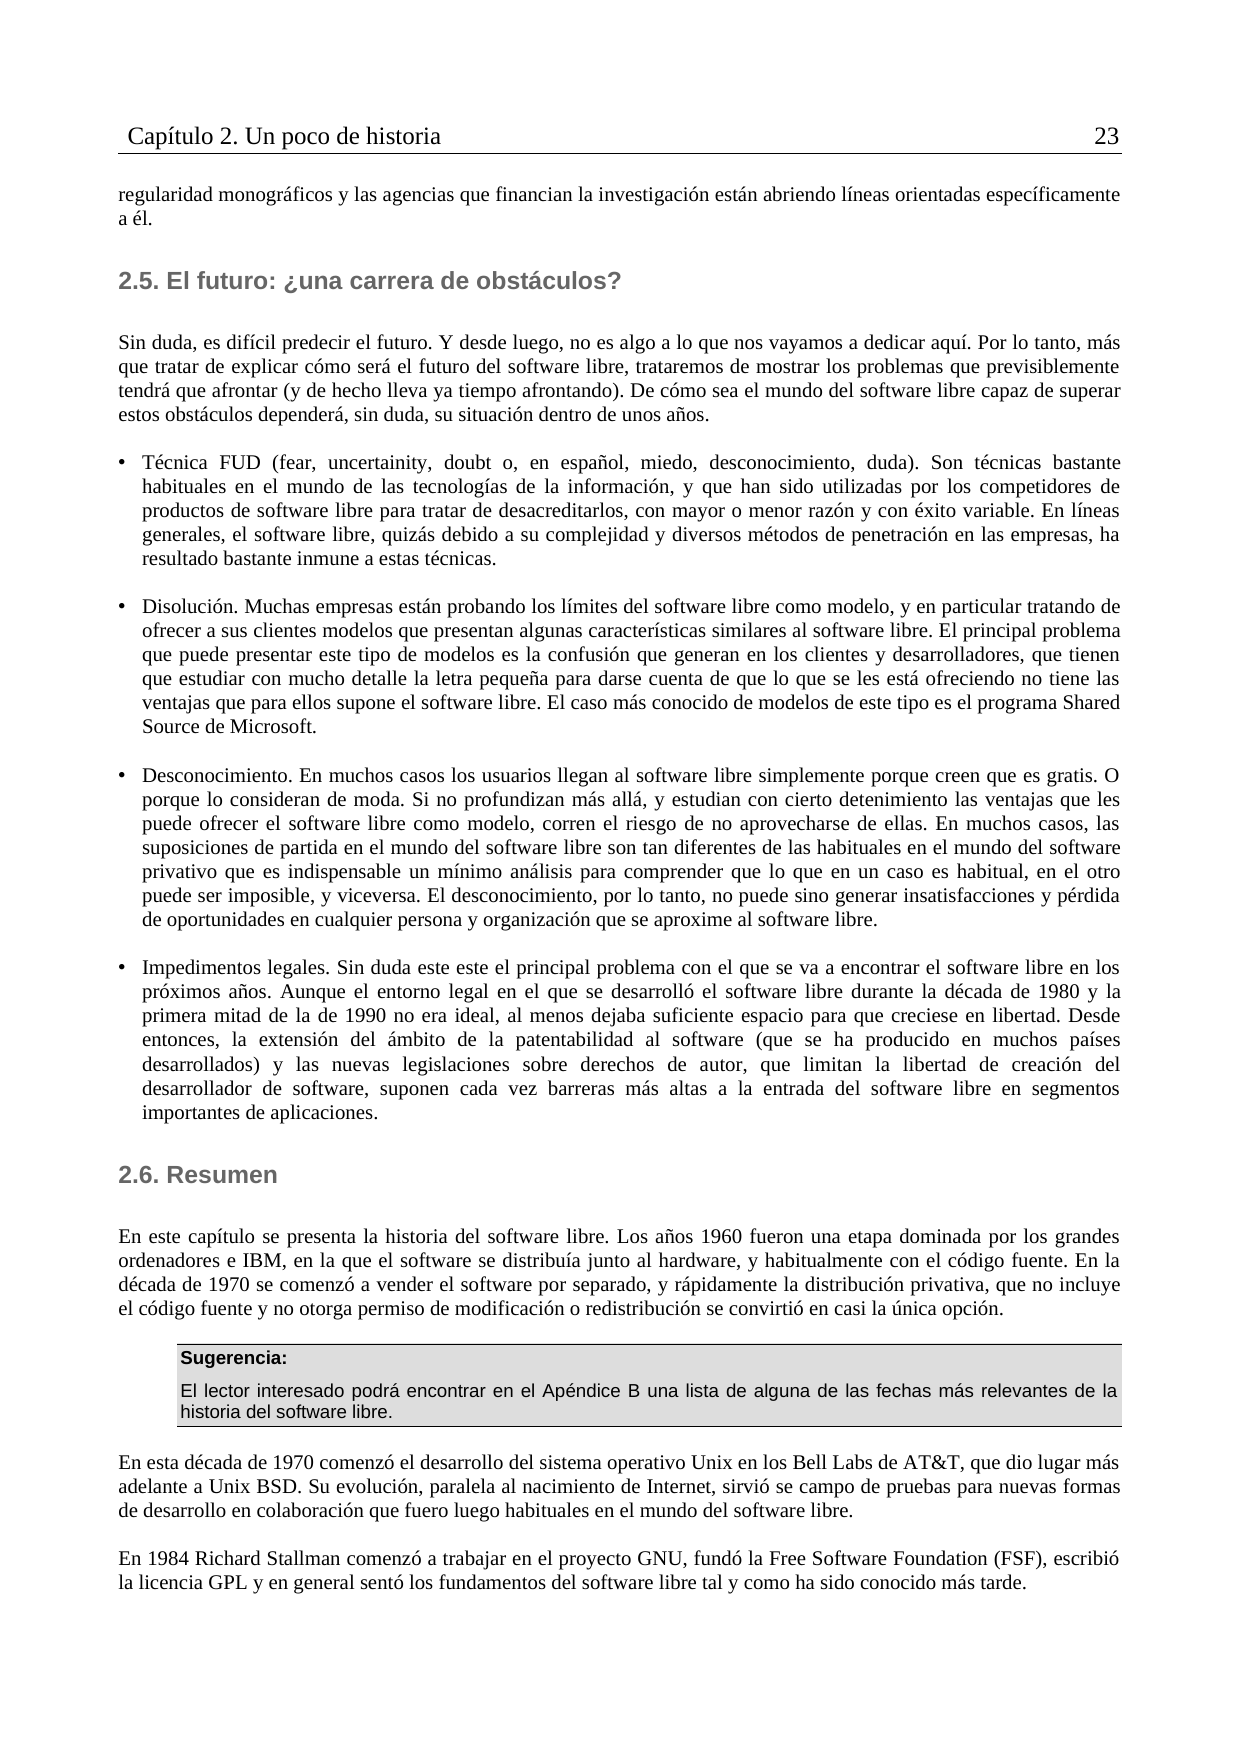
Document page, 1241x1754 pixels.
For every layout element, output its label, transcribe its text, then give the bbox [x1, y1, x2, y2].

text En 1984 Richard Stallman comenzó a trabajar en el proyecto GNU, fundó la Free Software Foundation (FSF), escribió la licencia GPL y en general sentó los fundamentos del software libre tal y como ha sido conocido más tarde. [118, 1546, 1122, 1594]
list Técnica FUD (fear, uncertainity, doubt o, en español, miedo, desconocimiento, duda). Son técnicas bastante habituales en el mundo de las tecnologías de la información, y que han sido utilizadas por los competidores de productos de software libre para tratar de desacreditarlos, con mayor o menor razón y con éxito variable. En líneas generales, el software libre, quizás debido a su complejidad y diversos métodos de penetración en las empresas, ha resultado bastante inmune a estas técnicas. [118, 449, 1122, 570]
text El lector interesado podrá encontrar en el Apéndice B una lista de alguna de las fechas más relevantes de la historia del software libre. [177, 1377, 1122, 1426]
text En esta década de 1970 comenzó el desarrollo del sistema operativo Unix en los Bell Labs de AT&T, que dio lugar más adelante a Unix BSD. Su evolución, paralela al nacimiento de Internet, sirvió se campo de pruebas para nuevas formas de desarrollo en colaboración que fuero luego habituales en el mundo del software libre. [118, 1450, 1122, 1522]
subtitle 2.5. El futuro: ¿una carrera de obstáculos? [118, 266, 1122, 294]
text Sin duda, es difícil predecir el futuro. Y desde luego, no es algo a lo que nos vayamos a dedicar aquí. Por lo tanto, más que tratar de explicar cómo será el futuro del software libre, trataremos de mostrar los problemas que previsiblemente tendrá que afrontar (y de hecho lleva ya tiempo afrontando). De cómo sea el mundo del software libre capaz de superar estos obstáculos dependerá, sin duda, su situación dentro de unos años. [118, 330, 1122, 426]
text Sugerencia: [177, 1345, 1122, 1368]
text regularidad monográficos y las agencias que financian la investigación están abriendo líneas orientadas específicamente a él. [118, 182, 1122, 230]
list Impedimentos legales. Sin duda este este el principal problema con el que se va a encontrar el software libre en los próximos años. Aunque el entorno legal en el que se desarrolló el software libre durante la década de 1980 y la primera mitad de la de 1990 no era ideal, al menos dejaba suficiente espacio para que creciese en libertad. Desde entonces, la extensión del ámbito de la patentabilidad al software (que se ha producido en muchos países desarrollados) y las nuevas legislaciones sobre derechos de autor, que limitan la libertad de creación del desarrollador de software, suponen cada vez barreras más altas a la entrada del software libre en segmentos importantes de aplicaciones. [118, 955, 1122, 1124]
list Desconocimiento. En muchos casos los usuarios llegan al software libre simplemente porque creen que es gratis. O porque lo consideran de moda. Si no profundizan más allá, y estudian con cierto detenimiento las ventajas que les puede ofrecer el software libre como modelo, corren el riesgo de no aprovecharse de ellas. En muchos casos, las suposiciones de partida en el mundo del software libre son tan diferentes de las habituales en el mundo del software privativo que es indispensable un mínimo análisis para comprender que lo que en un caso es habitual, en el otro puede ser imposible, y viceversa. El desconocimiento, por lo tanto, no puede sino generar insatisfacciones y pérdida de oportunidades en cualquier persona y organización que se aproxime al software libre. [118, 763, 1122, 931]
list Disolución. Muchas empresas están probando los límites del software libre como modelo, y en particular tratando de ofrecer a sus clientes modelos que presentan algunas características similares al software libre. El principal problema que puede presentar este tipo de modelos es la confusión que generan en los clientes y desarrolladores, que tienen que estudiar con mucho detalle la letra pequeña para darse cuenta de que lo que se les está ofreciendo no tiene las ventajas que para ellos supone el software libre. El caso más conocido de modelos de este tipo es el programa Shared Source de Microsoft. [118, 594, 1122, 738]
text En este capítulo se presenta la historia del software libre. Los años 1960 fueron una etapa dominada por los grandes ordenadores e IBM, en la que el software se distribuía junto al hardware, y habitualmente con el código fuente. En la década de 1970 se comenzó a vender el software por separado, y rápidamente la distribución privativa, que no incluye el código fuente y no otorga permiso de modificación o redistribución se convirtió en casi la única opción. [118, 1224, 1122, 1320]
subtitle 2.6. Resumen [118, 1160, 1122, 1188]
